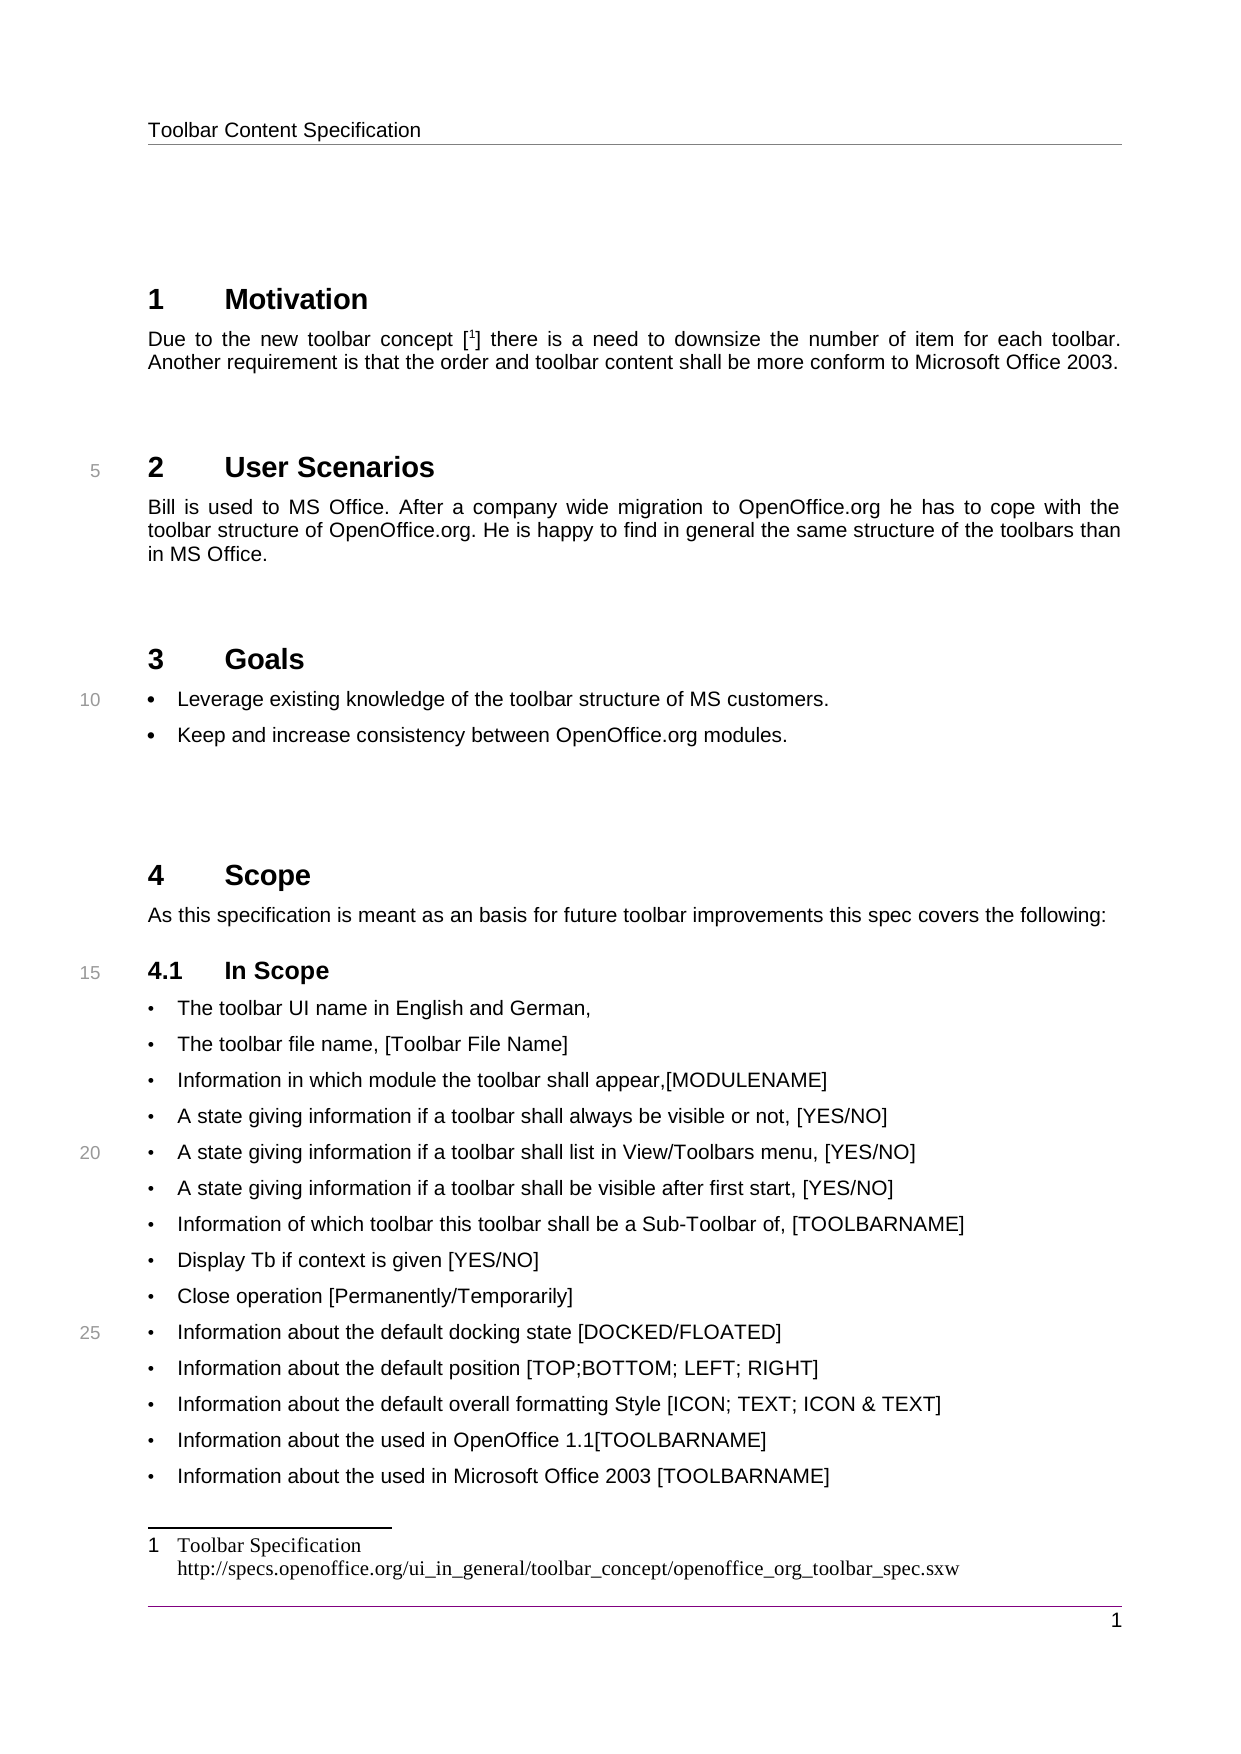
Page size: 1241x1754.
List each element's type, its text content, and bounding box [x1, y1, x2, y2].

subtitle In Scope [148, 957, 1122, 985]
subtitle User Scenarios [148, 451, 1122, 483]
text Toolbar Specification http://specs.openoffice.org/ui_in_general/toolbar_concept/openoffice_org_toolbar_spec.sxw [148, 1534, 1122, 1580]
list Leverage existing knowledge of the toolbar structure of MS customers. [148, 687, 1122, 711]
list Information of which toolbar this toolbar shall be a Sub-Toolbar of, [TOOLBARNAME] [148, 1213, 1122, 1236]
list Information about the used in Microsoft Office 2003 [TOOLBARNAME] [148, 1465, 1122, 1488]
list Information about the default overall formatting Style [ICON; TEXT; ICON & TEXT] [148, 1393, 1122, 1416]
subtitle Scope [148, 859, 1122, 892]
list The toolbar UI name in English and German, [148, 996, 1122, 1020]
text Bill is used to MS Office. After a company wide migration to OpenOffice.org he has to cope with the toolbar structure of OpenOffice.org. He is happy to find in general the same structure of the toolbars than in MS Office. [148, 495, 1122, 566]
list The toolbar file name, [Toolbar File Name] [148, 1032, 1122, 1056]
list A state giving information if a toolbar shall always be visible or not, [YES/NO] [148, 1104, 1122, 1128]
list Close operation [Permanently/Temporarily] [148, 1285, 1122, 1308]
subtitle Goals [148, 643, 1122, 675]
list Keep and increase consistency between OpenOffice.org modules. [148, 723, 1122, 747]
list Information about the default docking state [DOCKED/FLOATED] [148, 1321, 1122, 1344]
list Display Tb if context is given [YES/NO] [148, 1249, 1122, 1272]
list Information in which module the toolbar shall appear,[MODULENAME] [148, 1068, 1122, 1092]
list A state giving information if a toolbar shall be visible after first start, [YES/NO] [148, 1177, 1122, 1200]
list Information about the default position [TOP;BOTTOM; LEFT; RIGHT] [148, 1357, 1122, 1380]
list A state giving information if a toolbar shall list in View/Toolbars menu, [YES/NO] [148, 1141, 1122, 1164]
text As this specification is meant as an basis for future toolbar improvements this spec covers the following: [148, 904, 1122, 927]
subtitle Motivation [148, 283, 1122, 315]
list Information about the used in OpenOffice 1.1[TOOLBARNAME] [148, 1429, 1122, 1452]
text Due to the new toolbar concept [] there is a need to downsize the number of item for each toolbar. Another requirement is that the order and toolbar content shall be more conform to Microsoft Office 2003. [148, 327, 1122, 374]
